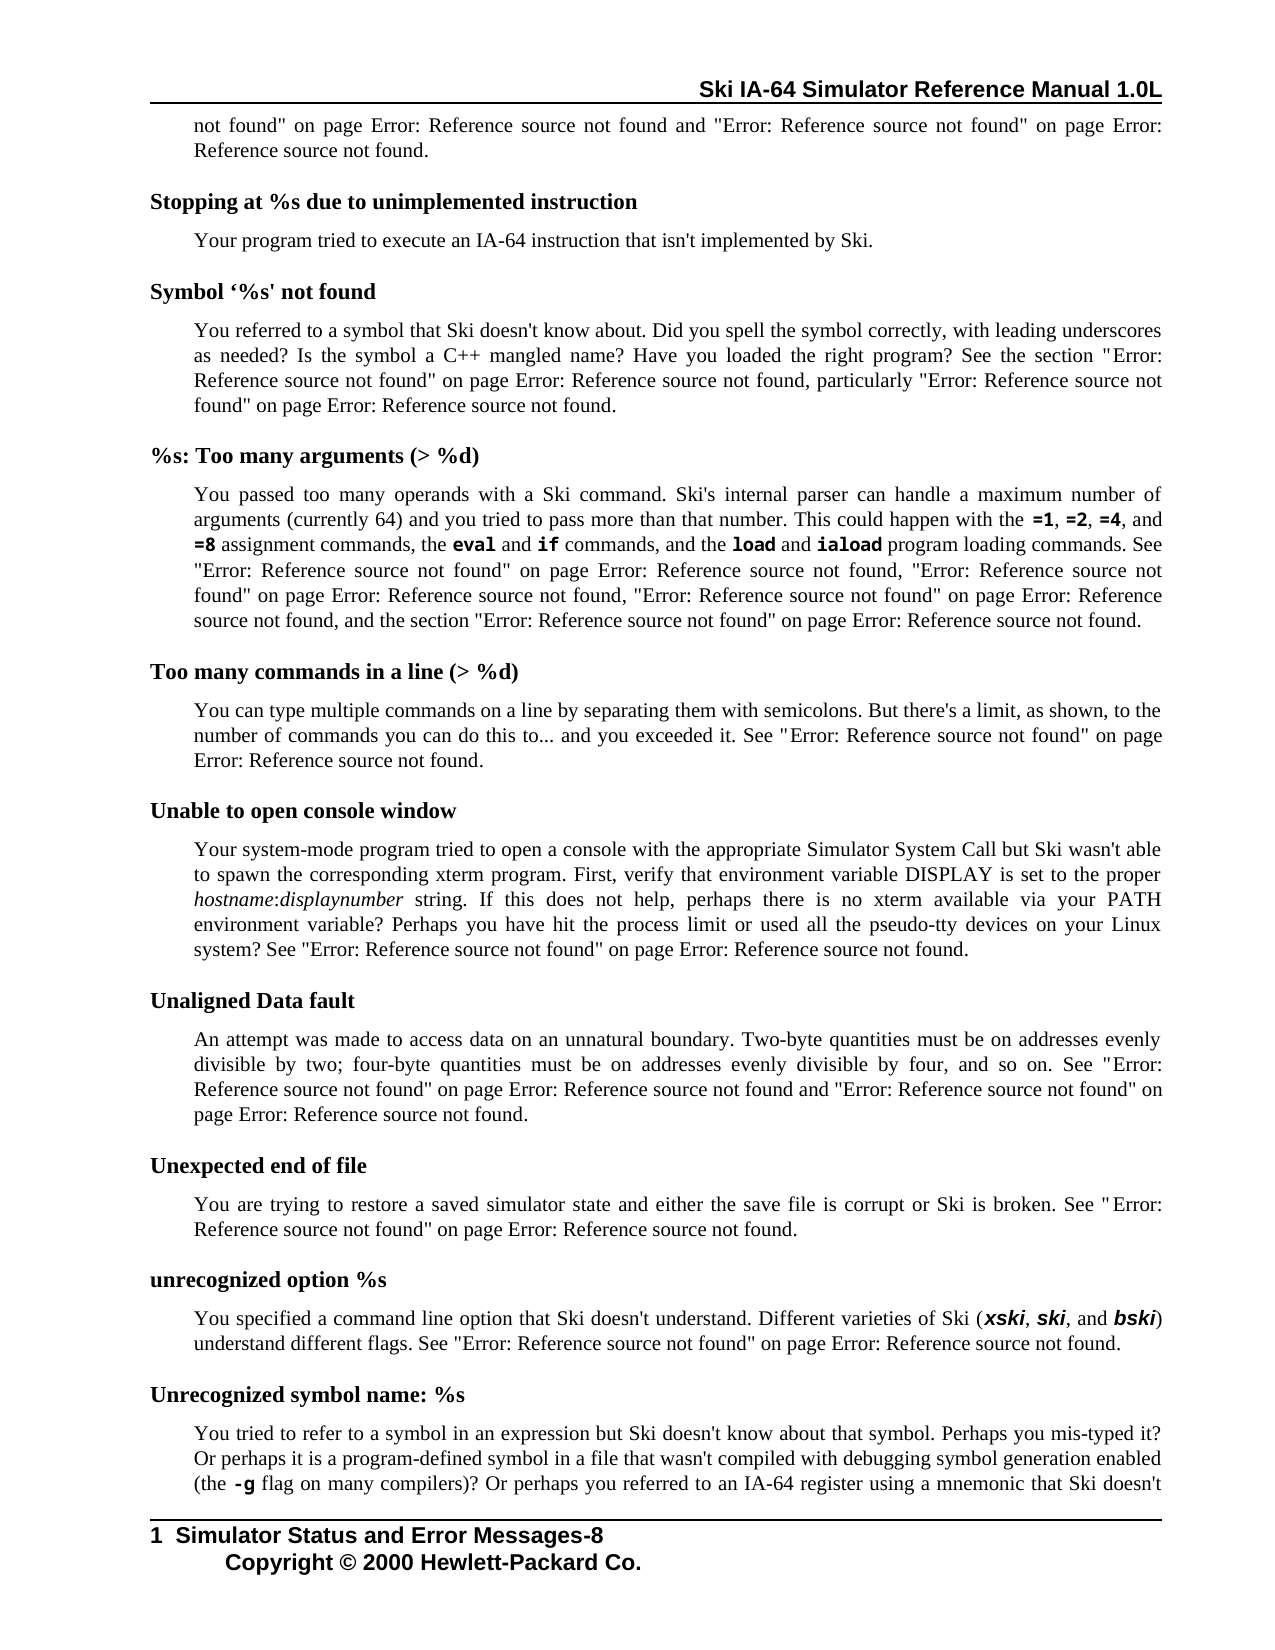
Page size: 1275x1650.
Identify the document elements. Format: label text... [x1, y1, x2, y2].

text An attempt was made to access data on an unnatural boundary. Two-byte quantities must be on addresses evenly divisible by two; four-byte quantities must be on addresses evenly divisible by four, and so on. See "" on page and "" on page . [194, 1026, 1162, 1126]
text You are trying to restore a saved simulator state and either the save file is corrupt or Ski is broken. See "" on page . [194, 1191, 1162, 1241]
text Unrecognized symbol name: %s [150, 1380, 1162, 1407]
text Symbol ‘%s' not found [150, 277, 1162, 304]
text You referred to a symbol that Ski doesn't know about. Did you spell the symbol correctly, with leading underscores as needed? Is the symbol a C++ mangled name? Have you loaded the right program? See the section "" on page , particularly "" on page . [194, 317, 1162, 417]
text You specified a command line option that Ski doesn't understand. Different varieties of Ski (xski, ski, and bski) understand different flags. See "" on page . [194, 1305, 1162, 1355]
text You tried to refer to a symbol in an expression but Ski doesn't know about that symbol. Perhaps you mis-typed it? Or perhaps it is a program-defined symbol in a file that wasn't compiled with debugging symbol generation enabled (the -g flag on many compilers)? Or perhaps you referred to an IA-64 register using a mnemonic that Ski doesn't recognize? See "" on page , "" on page , and "" on page . [194, 1420, 1162, 1495]
text Your program tried to execute an IA-64 instruction that isn't implemented by Ski. [194, 227, 1162, 252]
text You can type multiple commands on a line by separating them with semicolons. But there's a limit, as shown, to the number of commands you can do this to... and you exceeded it. See "" on page . [194, 697, 1162, 772]
text Too many commands in a line (> %d) [150, 657, 1162, 684]
text unrecognized option %s [150, 1266, 1162, 1293]
text Your system-mode program tried to open a console with the appropriate Simulator System Call but Ski wasn't able to spawn the corresponding xterm program. First, verify that environment variable DISPLAY is set to the proper hostname:displaynumber string. If this does not help, perhaps there is no xterm available via your PATH environment variable? Perhaps you have hit the process limit or used all the pseudo-tty devices on your Linux system? See "" on page . [194, 836, 1162, 961]
text Stopping at %s due to unimplemented instruction [150, 187, 1162, 214]
text %s: Too many arguments (> %d) [150, 442, 1162, 469]
text Unaligned Data fault [150, 986, 1162, 1013]
text Unable to open console window [150, 797, 1162, 824]
text An attempt was made to execute an IA-32 instruction that isn't implemented by Ski. See "" on page and "" on page . [194, 112, 1162, 162]
text You passed too many operands with a Ski command. Ski's internal parser can handle a maximum number of arguments (currently 64) and you tried to pass more than that number. This could happen with the =1, =2, =4, and =8 assignment commands, the eval and if commands, and the load and iaload program loading commands. See "" on page , "" on page , "" on page , and the section "" on page . [194, 481, 1162, 632]
text Unexpected end of file [150, 1151, 1162, 1178]
